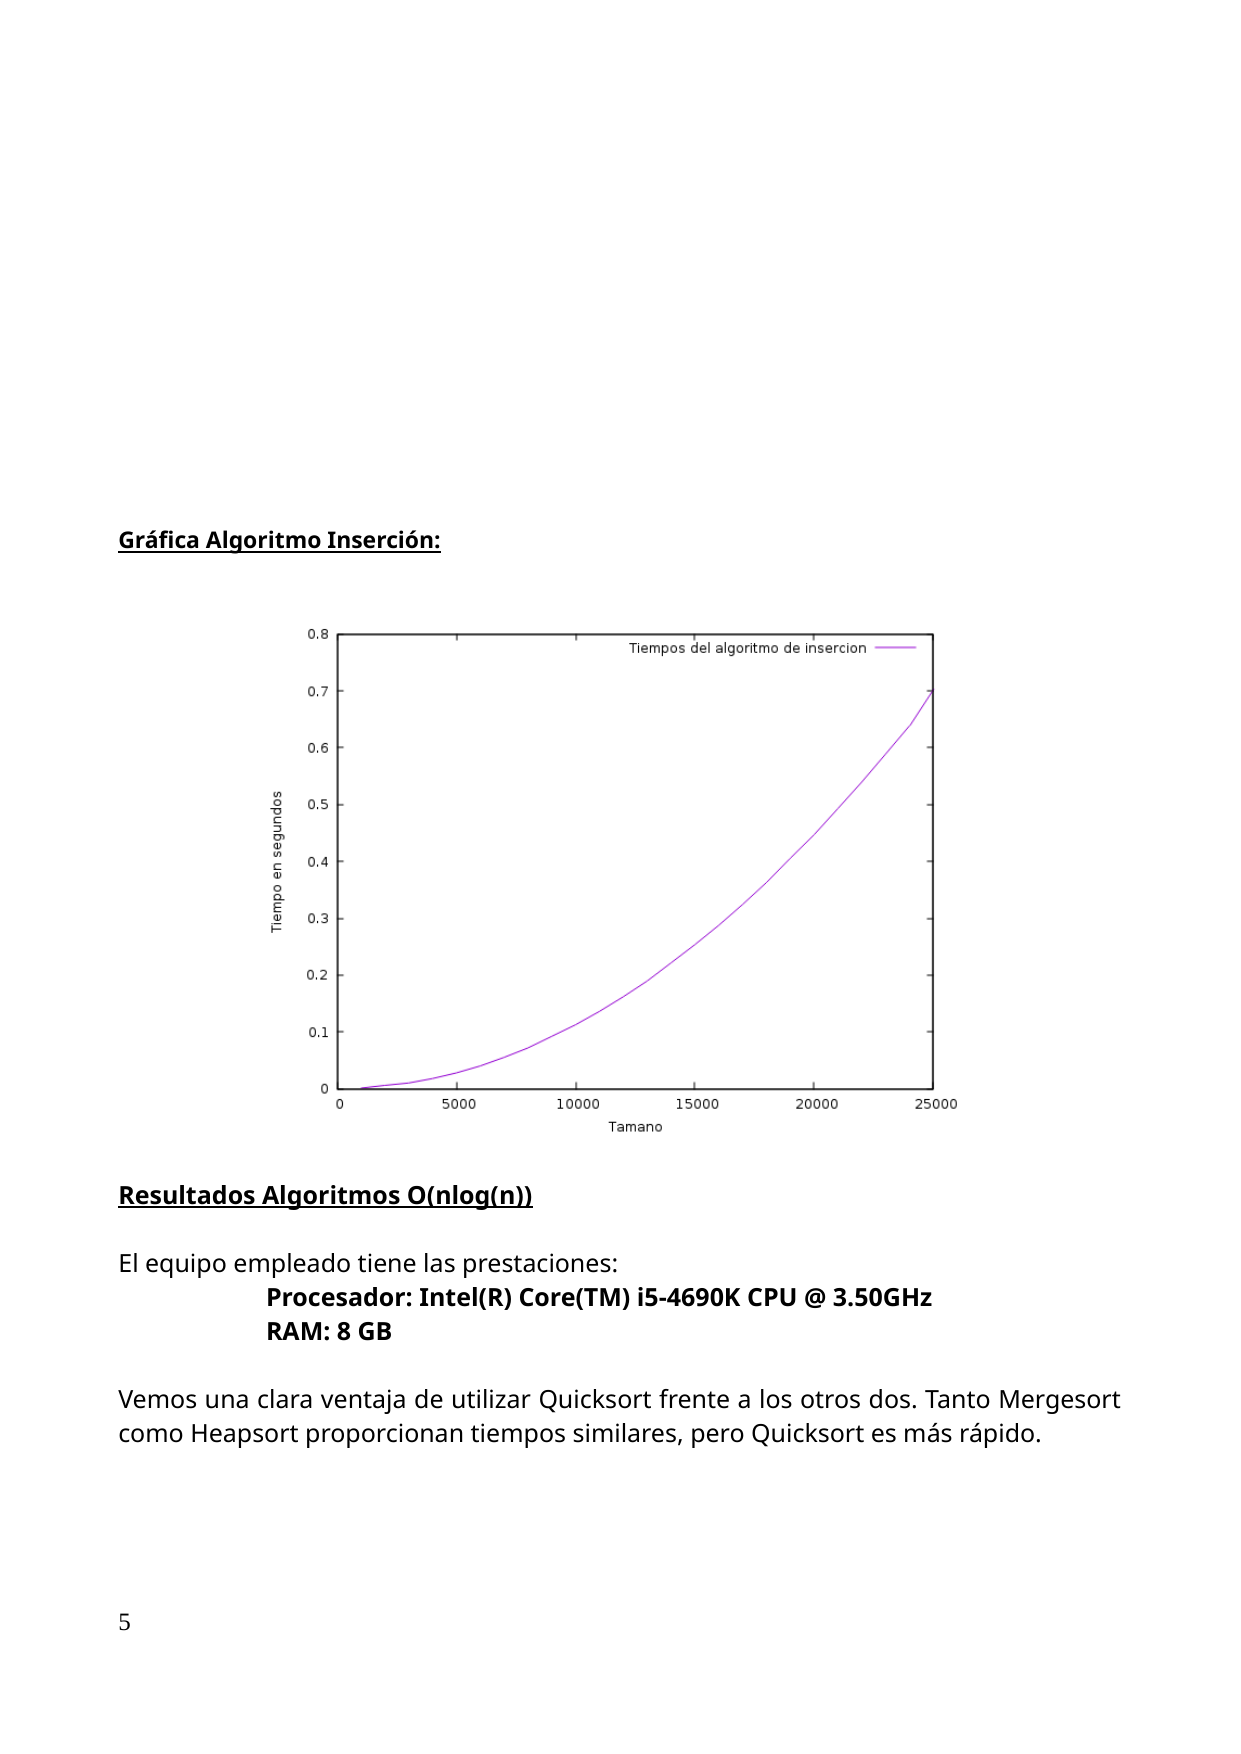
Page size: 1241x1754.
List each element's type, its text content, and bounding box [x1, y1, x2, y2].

text RAM: 8 GB [118, 1314, 1122, 1348]
text El equipo empleado tiene las prestaciones: [118, 1246, 1122, 1280]
text Procesador: Intel(R) Core(TM) i5-4690K CPU @ 3.50GHz [118, 1280, 1122, 1314]
picture [265, 616, 959, 1137]
text Vemos una clara ventaja de utilizar Quicksort frente a los otros dos. Tanto Mergesort como Heapsort proporcionan tiempos similares, pero Quicksort es más rápido. [118, 1382, 1122, 1450]
text Resultados Algoritmos O(nlog(n)) [118, 1177, 1122, 1212]
text Gráfica Algoritmo Inserción: [118, 524, 1122, 556]
